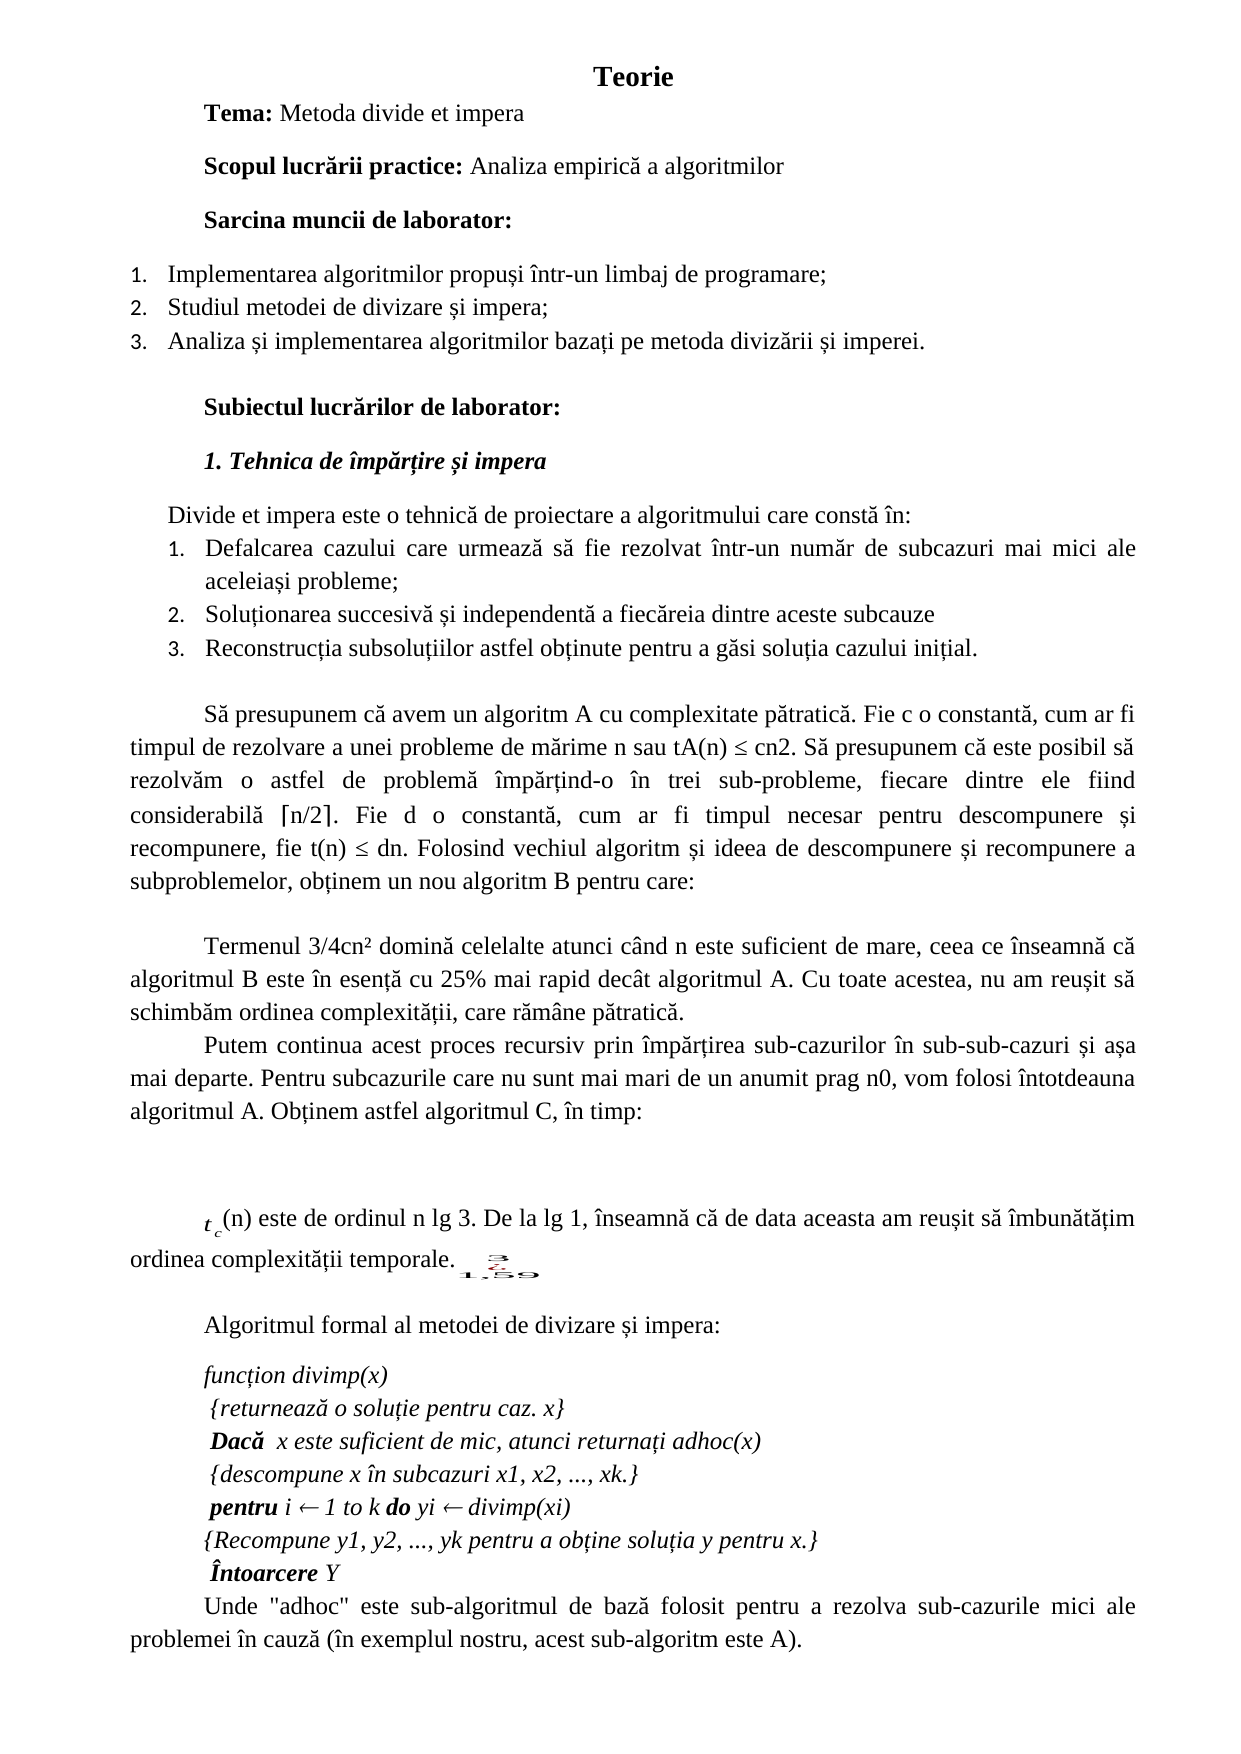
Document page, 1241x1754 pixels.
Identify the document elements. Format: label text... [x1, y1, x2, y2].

text Termenul 3/4cn² domină celelalte atunci când n este suficient de mare, ceea ce înseamnă că algoritmul B este în esență cu 25% mai rapid decât algoritmul A. Cu toate acestea, nu am reușit să schimbăm ordinea complexității, care rămâne pătratică. [130, 931, 1137, 1026]
text (n) este de ordinul n lg 3. De la lg 1, înseamnă că de data aceasta am reușit să îmbunătățim ordinea complexității temporale. [130, 1203, 1137, 1281]
text Subiectul lucrărilor de laborator: [204, 392, 1137, 421]
list Reconstrucția subsoluțiilor astfel obținute pentru a găsi soluția cazului inițial. [167, 633, 1137, 662]
text Unde "adhoc" este sub-algoritmul de bază folosit pentru a rezolva sub-cazurile mici ale problemei în cauză (în exemplul nostru, acest sub-algoritm este A). [130, 1591, 1137, 1653]
text {descompune x în subcazuri x1, x2, ..., xk.} [130, 1459, 1137, 1488]
subtitle Teorie [130, 59, 1137, 93]
text {Recompune y1, y2, ..., yk pentru a obține soluția y pentru x.} [130, 1525, 1137, 1554]
text 1. Tehnica de împărțire și impera [130, 446, 1101, 475]
text pentru i ¬ 1 to k do yi ¬ divimp(xi) [130, 1492, 1137, 1521]
text Dacă x este suficient de mic, atunci returnați adhoc(x) [130, 1426, 1137, 1454]
list Studiul metodei de divizare și impera; [130, 292, 1137, 322]
text Algoritmul formal al metodei de divizare și impera: [130, 1310, 1137, 1339]
text funcțion divimp(x) [130, 1360, 1137, 1388]
text Scopul lucrării practice: Analiza empirică a algoritmilor [204, 151, 1137, 180]
list Analiza și implementarea algoritmilor bazați pe metoda divizării și imperei. [130, 326, 1137, 355]
text Sarcina muncii de laborator: [204, 205, 1137, 234]
list Soluționarea succesivă și independentă a fiecăreia dintre aceste subcauze [167, 599, 1137, 628]
text Să presupunem că avem un algoritm A cu complexitate pătratică. Fie c o constantă, cum ar fi timpul de rezolvare a unei probleme de mărime n sau tA(n) ≤ cn2. Să presupunem că este posibil să rezolvăm o astfel de problemă împărțind-o în trei sub-probleme, fiecare dintre ele fiind considerabilă ⌈n/2⌉. Fie d o constantă, cum ar fi timpul necesar pentru descompunere și recompunere, fie t(n) ≤ dn. Folosind vechiul algoritm și ideea de descompunere și recompunere a subproblemelor, obținem un nou algoritm B pentru care: [130, 699, 1137, 895]
text {returnează o soluție pentru caz. x} [130, 1393, 1137, 1422]
list Defalcarea cazului care urmează să fie rezolvat într-un număr de subcazuri mai mici ale aceleiași probleme; [167, 533, 1137, 595]
text Divide et impera este o tehnică de proiectare a algoritmului care constă în: [130, 500, 1137, 529]
text Putem continua acest proces recursiv prin împărțirea sub-cazurilor în sub-sub-cazuri și așa mai departe. Pentru subcazurile care nu sunt mai mari de un anumit prag n0, vom folosi întotdeauna algoritmul A. Obținem astfel algoritmul C, în timp: [130, 1030, 1137, 1125]
text Întoarcere Y [130, 1558, 1137, 1587]
text Tema: Metoda divide et impera [204, 98, 1137, 126]
list Implementarea algoritmilor propuși într-un limbaj de programare; [130, 259, 1137, 288]
